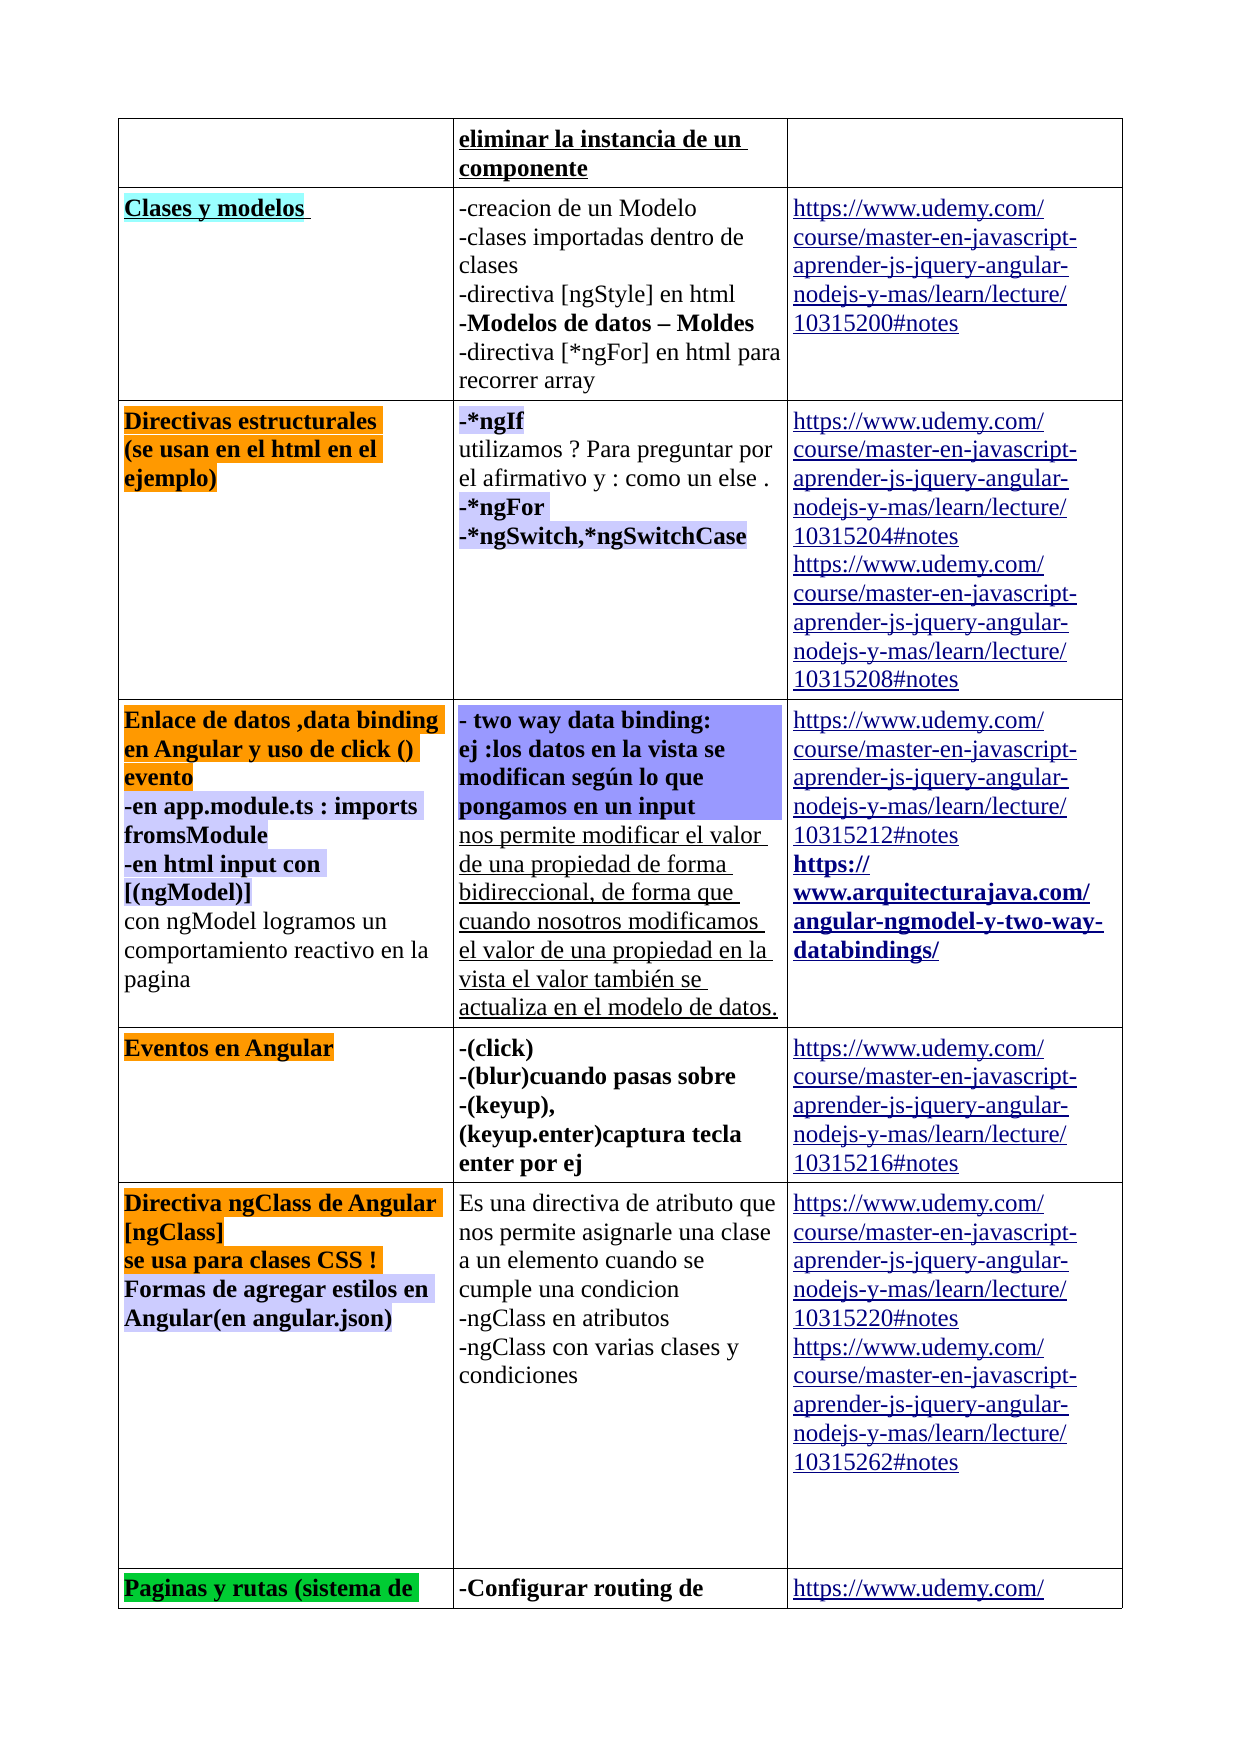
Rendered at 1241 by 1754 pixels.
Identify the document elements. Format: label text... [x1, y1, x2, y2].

table_cell [788, 119, 1122, 187]
table_cell - two way data binding: ej :los datos en la vista se modifican según lo que pongamos en un input nos permite modificar el valor de una propiedad de forma bidireccional, de forma que cuando nosotros modificamos el valor de una propiedad en la vista el valor también se actualiza en el modelo de datos. [454, 700, 787, 1027]
table_cell Es una directiva de atributo que nos permite asignarle una clase a un elemento cuando se cumple una condicion -ngClass en atributos -ngClass con varias clases y condiciones [454, 1183, 787, 1567]
table_cell https://www.udemy.com/course/master-en-javascript-aprender-js-jquery-angular-nodejs-y-mas/learn/lecture/10315200#notes [788, 188, 1122, 400]
table_cell Eventos en Angular [119, 1028, 453, 1182]
table_cell -*ngIf utilizamos ? Para preguntar por el afirmativo y : como un else . -*ngFor -*ngSwitch,*ngSwitchCase [454, 401, 787, 699]
table_cell eliminar la instancia de un componente [454, 119, 787, 187]
table_cell Enlace de datos ,data binding en Angular y uso de click () evento -en app.module.ts : imports fromsModule -en html input con [(ngModel)] con ngModel logramos un comportamiento reactivo en la pagina [119, 700, 453, 1027]
table_cell [119, 119, 453, 187]
table_cell Clases y modelos [119, 188, 453, 400]
table_cell https://www.udemy.com/course/master-en-javascript-aprender-js-jquery-angular-nodejs-y-mas/learn/lecture/10315212#notes https://www.arquitecturajava.com/angular-ngmodel-y-two-way-databindings/ [788, 700, 1122, 1027]
table_cell Directivas estructurales (se usan en el html en el ejemplo) [119, 401, 453, 699]
table_cell https://www.udemy.com/ [788, 1569, 1122, 1608]
table_cell Directiva ngClass de Angular [ngClass] se usa para clases CSS ! Formas de agregar estilos en Angular(en angular.json) [119, 1183, 453, 1567]
table_cell -Configurar routing de Angular : en index.html : <base href="/"> [454, 1569, 787, 1608]
table_cell -creacion de un Modelo -clases importadas dentro de clases -directiva [ngStyle] en html -Modelos de datos – Moldes -directiva [*ngFor] en html para recorrer array [454, 188, 787, 400]
table_cell https://www.udemy.com/course/master-en-javascript-aprender-js-jquery-angular-nodejs-y-mas/learn/lecture/10315216#notes [788, 1028, 1122, 1182]
table_cell https://www.udemy.com/course/master-en-javascript-aprender-js-jquery-angular-nodejs-y-mas/learn/lecture/10315204#notes https://www.udemy.com/course/master-en-javascript-aprender-js-jquery-angular-nodejs-y-mas/learn/lecture/10315208#notes [788, 401, 1122, 699]
table_cell -(click) -(blur)cuando pasas sobre -(keyup),(keyup.enter)captura tecla enter por ej [454, 1028, 787, 1182]
table_cell https://www.udemy.com/course/master-en-javascript-aprender-js-jquery-angular-nodejs-y-mas/learn/lecture/10315220#notes https://www.udemy.com/course/master-en-javascript-aprender-js-jquery-angular-nodejs-y-mas/learn/lecture/10315262#notes [788, 1183, 1122, 1567]
table_cell Paginas y rutas (sistema de [119, 1569, 453, 1608]
